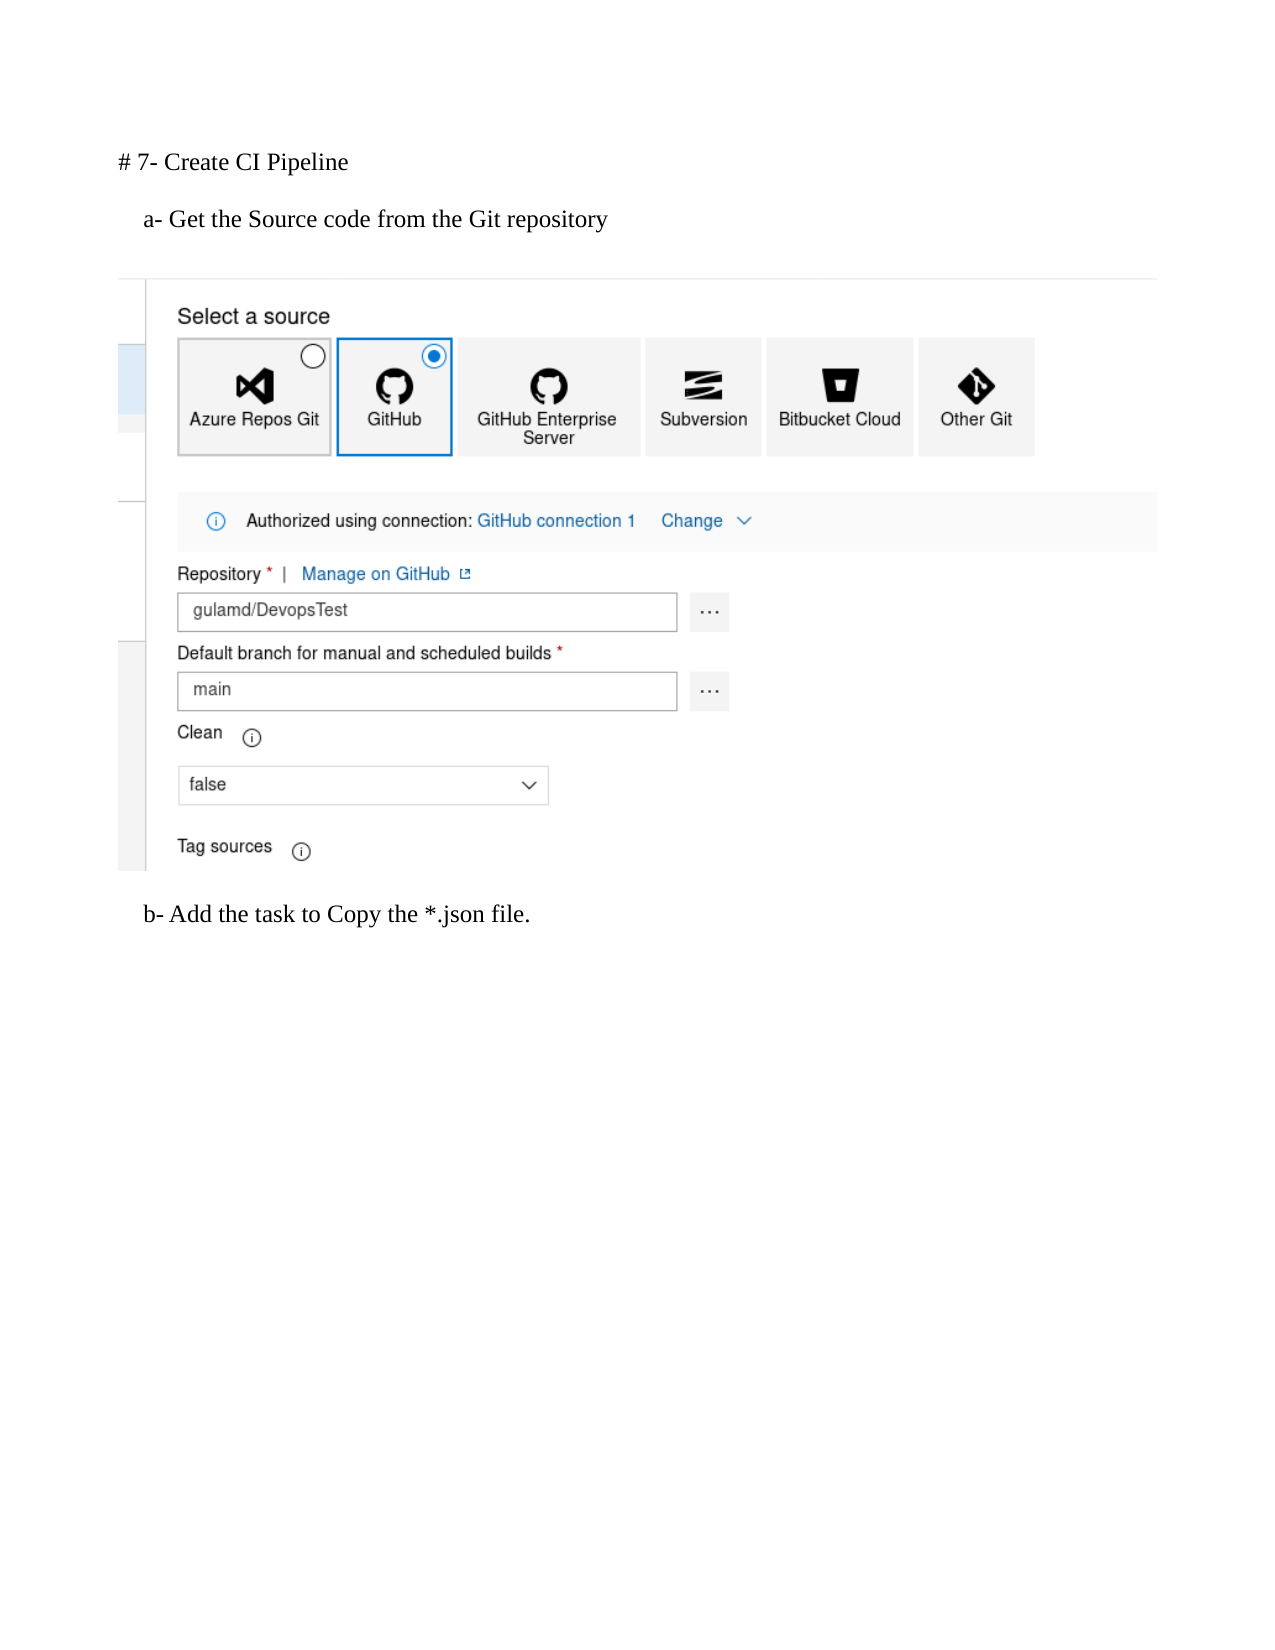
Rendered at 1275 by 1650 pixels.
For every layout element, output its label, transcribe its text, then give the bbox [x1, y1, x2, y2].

picture [118, 261, 1157, 871]
text a- Get the Source code from the Git repository [118, 204, 1157, 233]
text # 7- Create CI Pipeline [118, 147, 1157, 176]
text b- Add the task to Copy the *.json file. [118, 899, 1157, 928]
